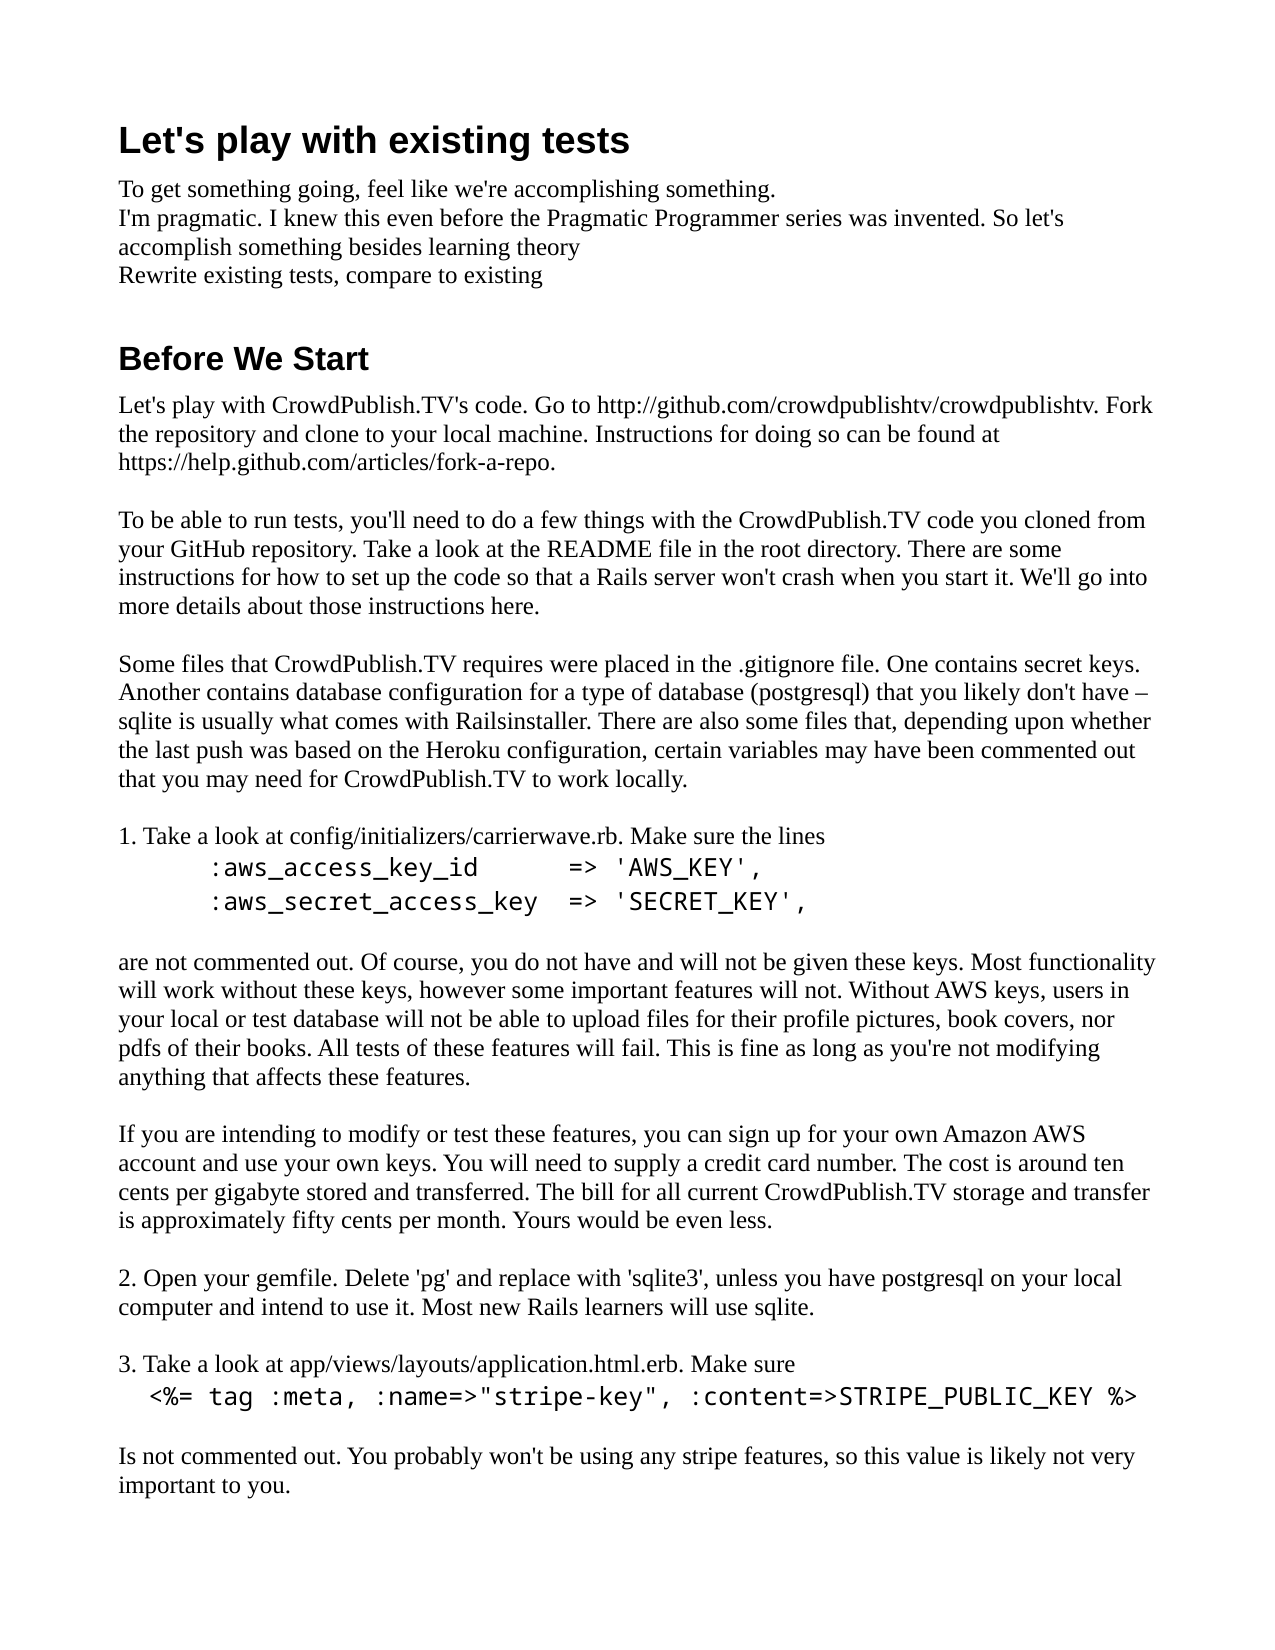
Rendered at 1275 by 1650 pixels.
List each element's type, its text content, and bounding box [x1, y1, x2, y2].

subtitle Before We Start [118, 339, 1157, 377]
text Some files that CrowdPublish.TV requires were placed in the .gitignore file. One contains secret keys. Another contains database configuration for a type of database (postgresql) that you likely don't have – sqlite is usually what comes with Railsinstaller. There are also some files that, depending upon whether the last push was based on the Heroku configuration, certain variables may have been commented out that you may need for CrowdPublish.TV to work locally. [118, 649, 1157, 792]
text I'm pragmatic. I knew this even before the Pragmatic Programmer series was invented. So let's accomplish something besides learning theory [118, 203, 1157, 261]
text Is not commented out. You probably won't be using any stripe features, so this value is likely not very important to you. [118, 1441, 1157, 1498]
text :aws_access_key_id => 'AWS_KEY', [118, 850, 1157, 884]
subtitle Let's play with existing tests [118, 118, 1157, 162]
text 2. Open your gemfile. Delete 'pg' and replace with 'sqlite3', unless you have postgresql on your local computer and intend to use it. Most new Rails learners will use sqlite. [118, 1263, 1157, 1321]
text :aws_secret_access_key => 'SECRET_KEY', [118, 884, 1157, 918]
text <%= tag :meta, :name=>"stripe-key", :content=>STRIPE_PUBLIC_KEY %> [118, 1378, 1157, 1412]
text To be able to run tests, you'll need to do a few things with the CrowdPublish.TV code you cloned from your GitHub repository. Take a look at the README file in the root directory. There are some instructions for how to set up the code so that a Rails server won't crash when you start it. We'll go into more details about those instructions here. [118, 505, 1157, 620]
text 3. Take a look at app/views/layouts/application.html.erb. Make sure [118, 1349, 1157, 1378]
text Let's play with CrowdPublish.TV's code. Go to http://github.com/crowdpublishtv/crowdpublishtv. Fork the repository and clone to your local machine. Instructions for doing so can be found at https://help.github.com/articles/fork-a-repo. [118, 390, 1157, 476]
text 1. Take a look at config/initializers/carrierwave.rb. Make sure the lines [118, 821, 1157, 850]
text Rewrite existing tests, compare to existing [118, 261, 1157, 289]
text If you are intending to modify or test these features, you can sign up for your own Amazon AWS account and use your own keys. You will need to supply a credit card number. The cost is around ten cents per gigabyte stored and transferred. The bill for all current CrowdPublish.TV storage and transfer is approximately fifty cents per month. Yours would be even less. [118, 1119, 1157, 1234]
text To get something going, feel like we're accomplishing something. [118, 174, 1157, 203]
text are not commented out. Of course, you do not have and will not be given these keys. Most functionality will work without these keys, however some important features will not. Without AWS keys, users in your local or test database will not be able to upload files for their profile pictures, book covers, nor pdfs of their books. All tests of these features will fail. This is fine as long as you're not modifying anything that affects these features. [118, 947, 1157, 1091]
